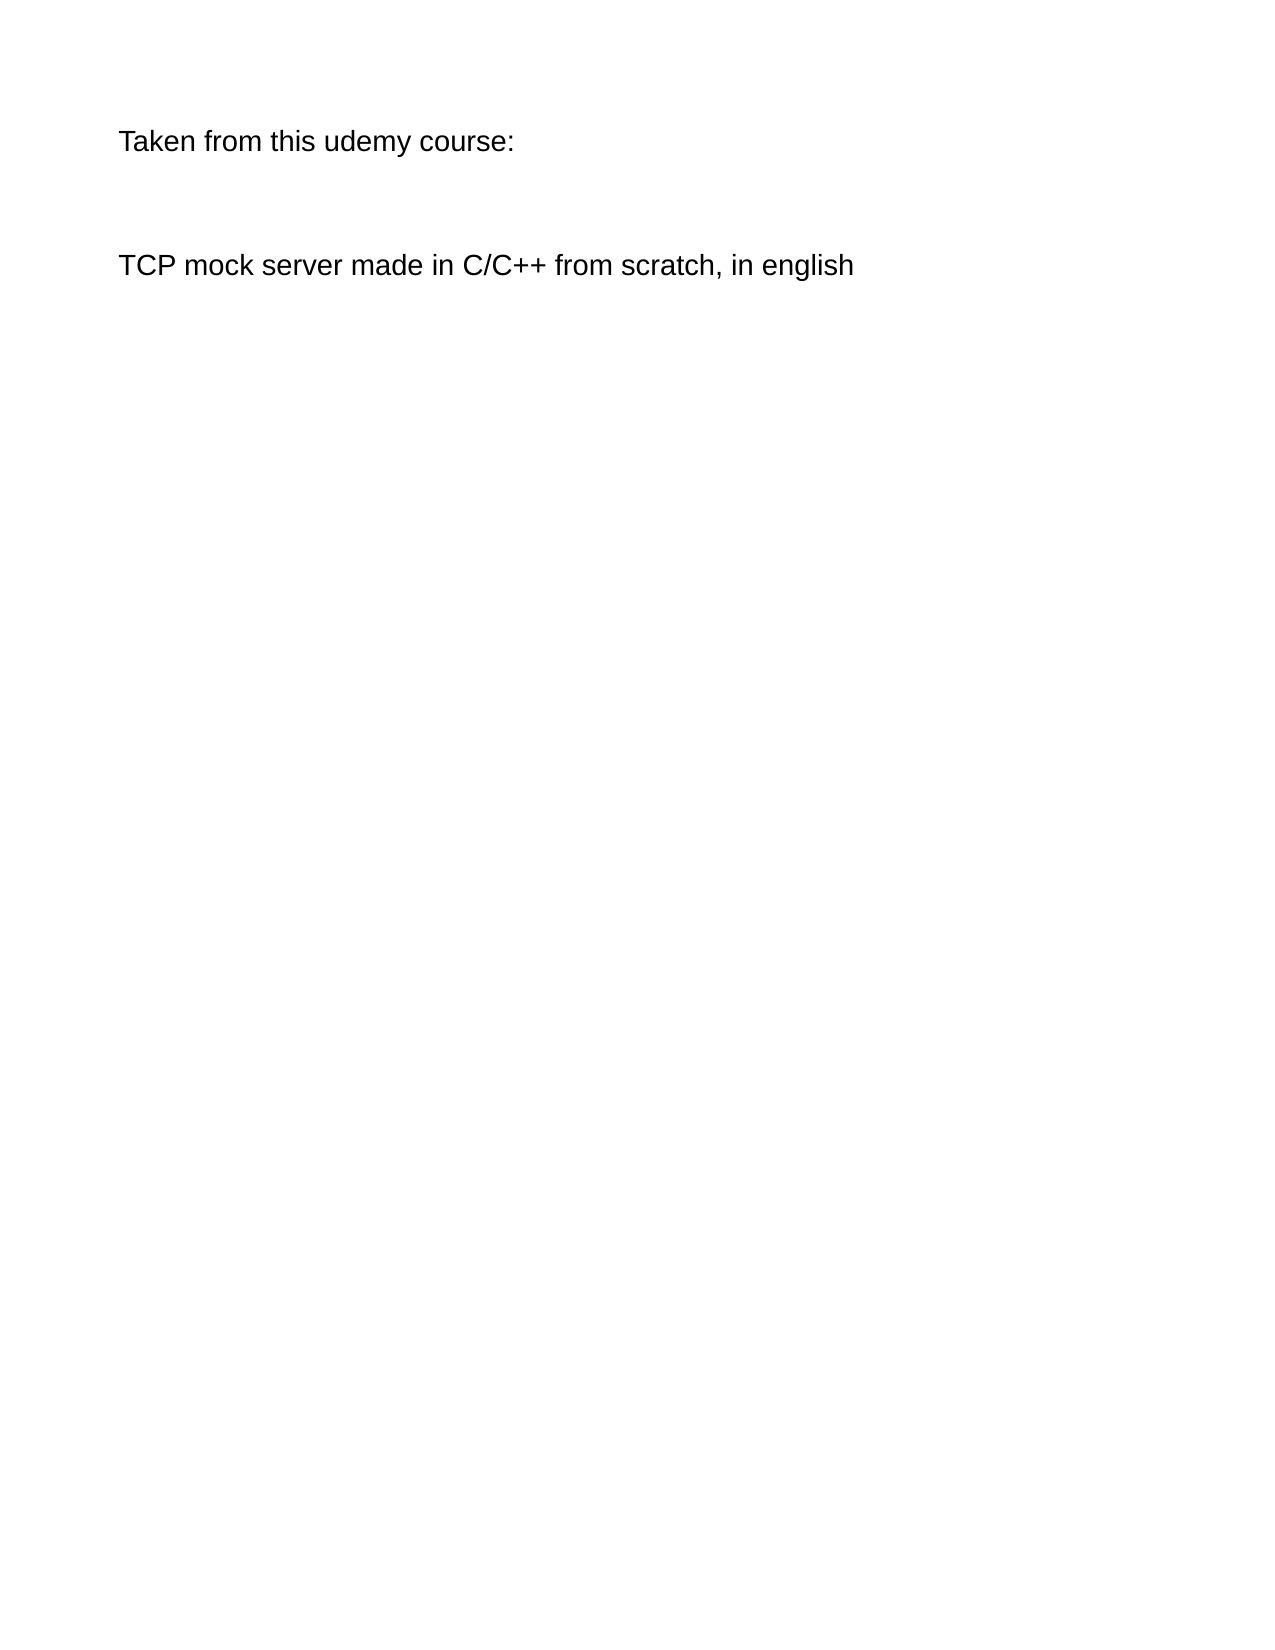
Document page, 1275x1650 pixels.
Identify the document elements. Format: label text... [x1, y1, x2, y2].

text Taken from this udemy course: [118, 124, 1157, 158]
text TCP mock server made in C/C++ from scratch, in english [118, 248, 1157, 282]
